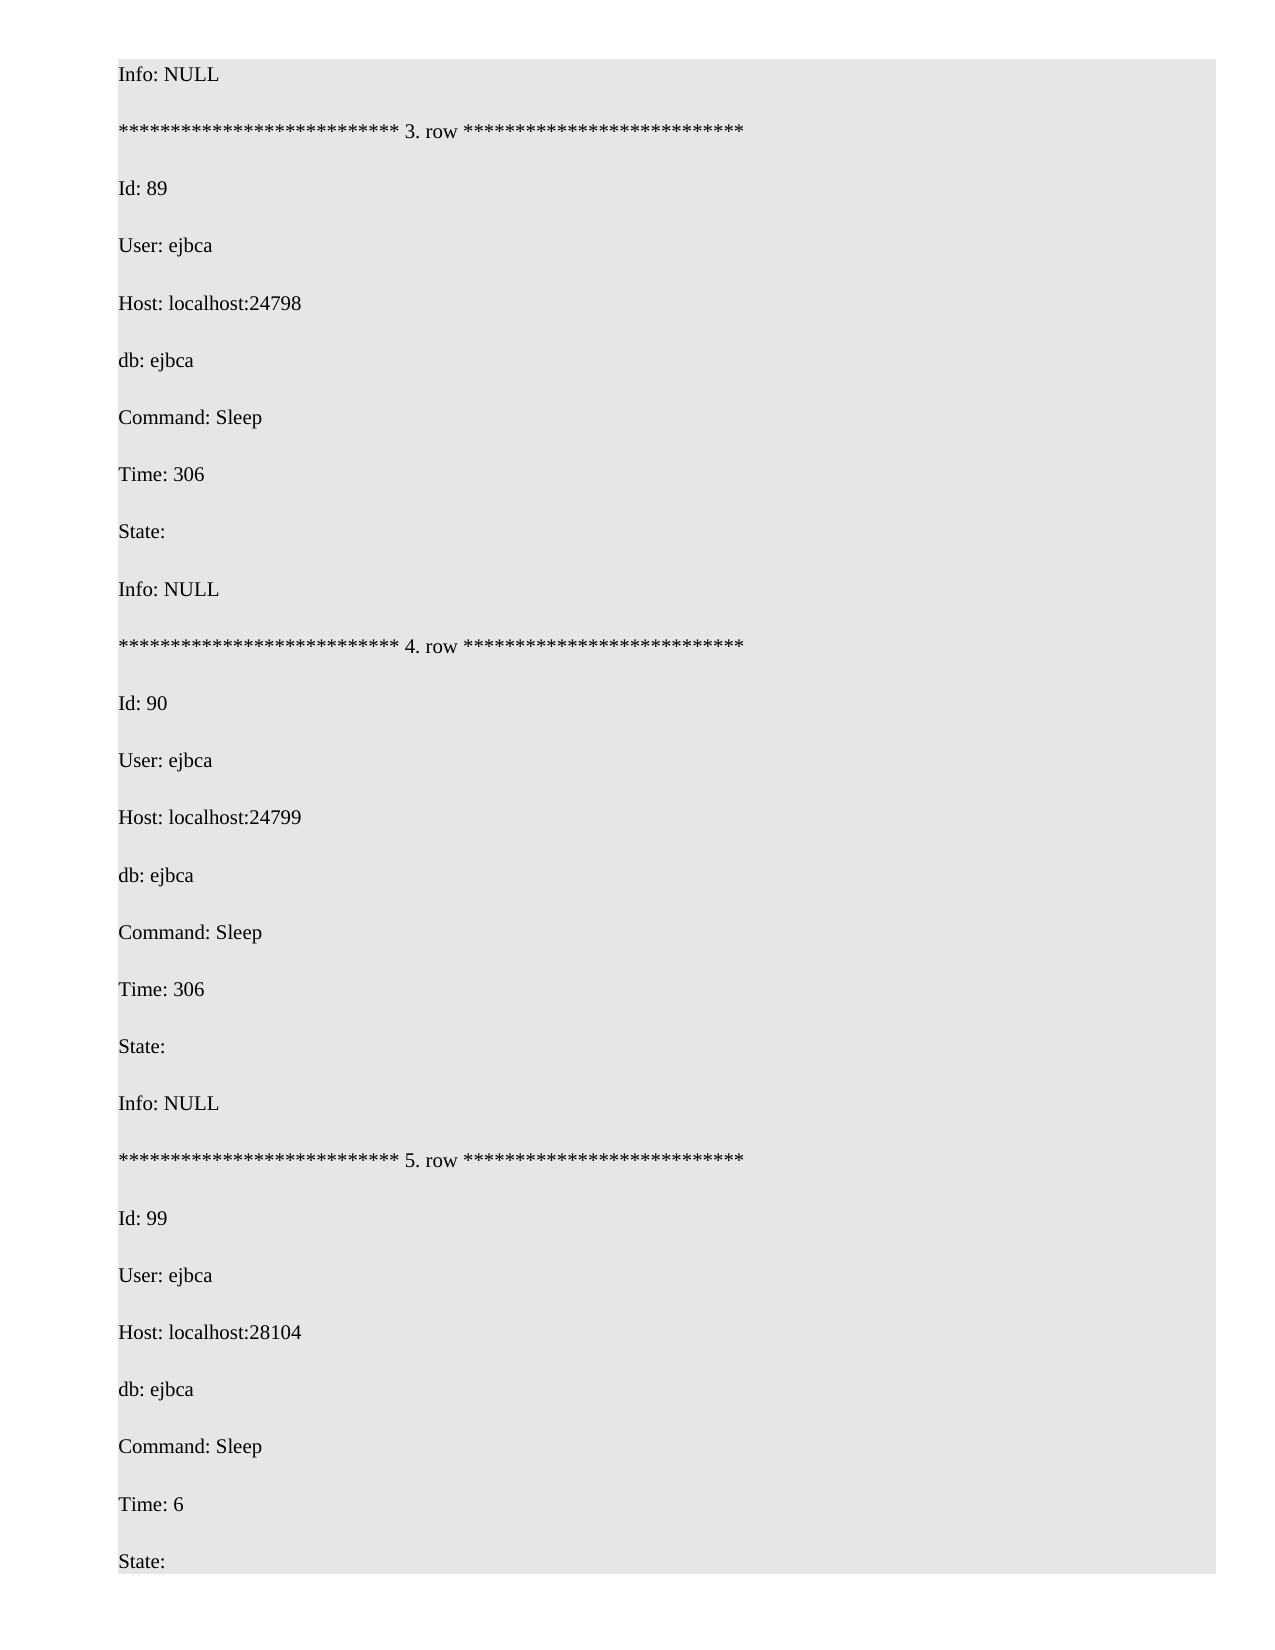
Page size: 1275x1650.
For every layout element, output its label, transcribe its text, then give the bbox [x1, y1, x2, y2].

text Command: Sleep [118, 917, 1216, 944]
text Info: NULL [118, 1088, 1216, 1116]
text Info: NULL [118, 59, 1216, 87]
text *************************** 3. row *************************** [118, 116, 1216, 144]
text Host: localhost:24798 [118, 288, 1216, 316]
text Host: localhost:28104 [118, 1317, 1216, 1345]
text Command: Sleep [118, 1432, 1216, 1459]
text Id: 89 [118, 173, 1216, 201]
text *************************** 5. row *************************** [118, 1146, 1216, 1173]
text db: ejbca [118, 345, 1216, 373]
text Id: 99 [118, 1203, 1216, 1231]
text *************************** 4. row *************************** [118, 631, 1216, 659]
text User: ejbca [118, 745, 1216, 773]
text User: ejbca [118, 231, 1216, 258]
text User: ejbca [118, 1260, 1216, 1288]
text db: ejbca [118, 860, 1216, 887]
text db: ejbca [118, 1374, 1216, 1402]
text Command: Sleep [118, 402, 1216, 430]
text State: [118, 1546, 1216, 1574]
text Host: localhost:24799 [118, 802, 1216, 830]
text Info: NULL [118, 574, 1216, 601]
text Time: 306 [118, 459, 1216, 487]
text Time: 6 [118, 1489, 1216, 1516]
text Time: 306 [118, 974, 1216, 1002]
text State: [118, 517, 1216, 544]
text Id: 90 [118, 688, 1216, 716]
text State: [118, 1031, 1216, 1059]
